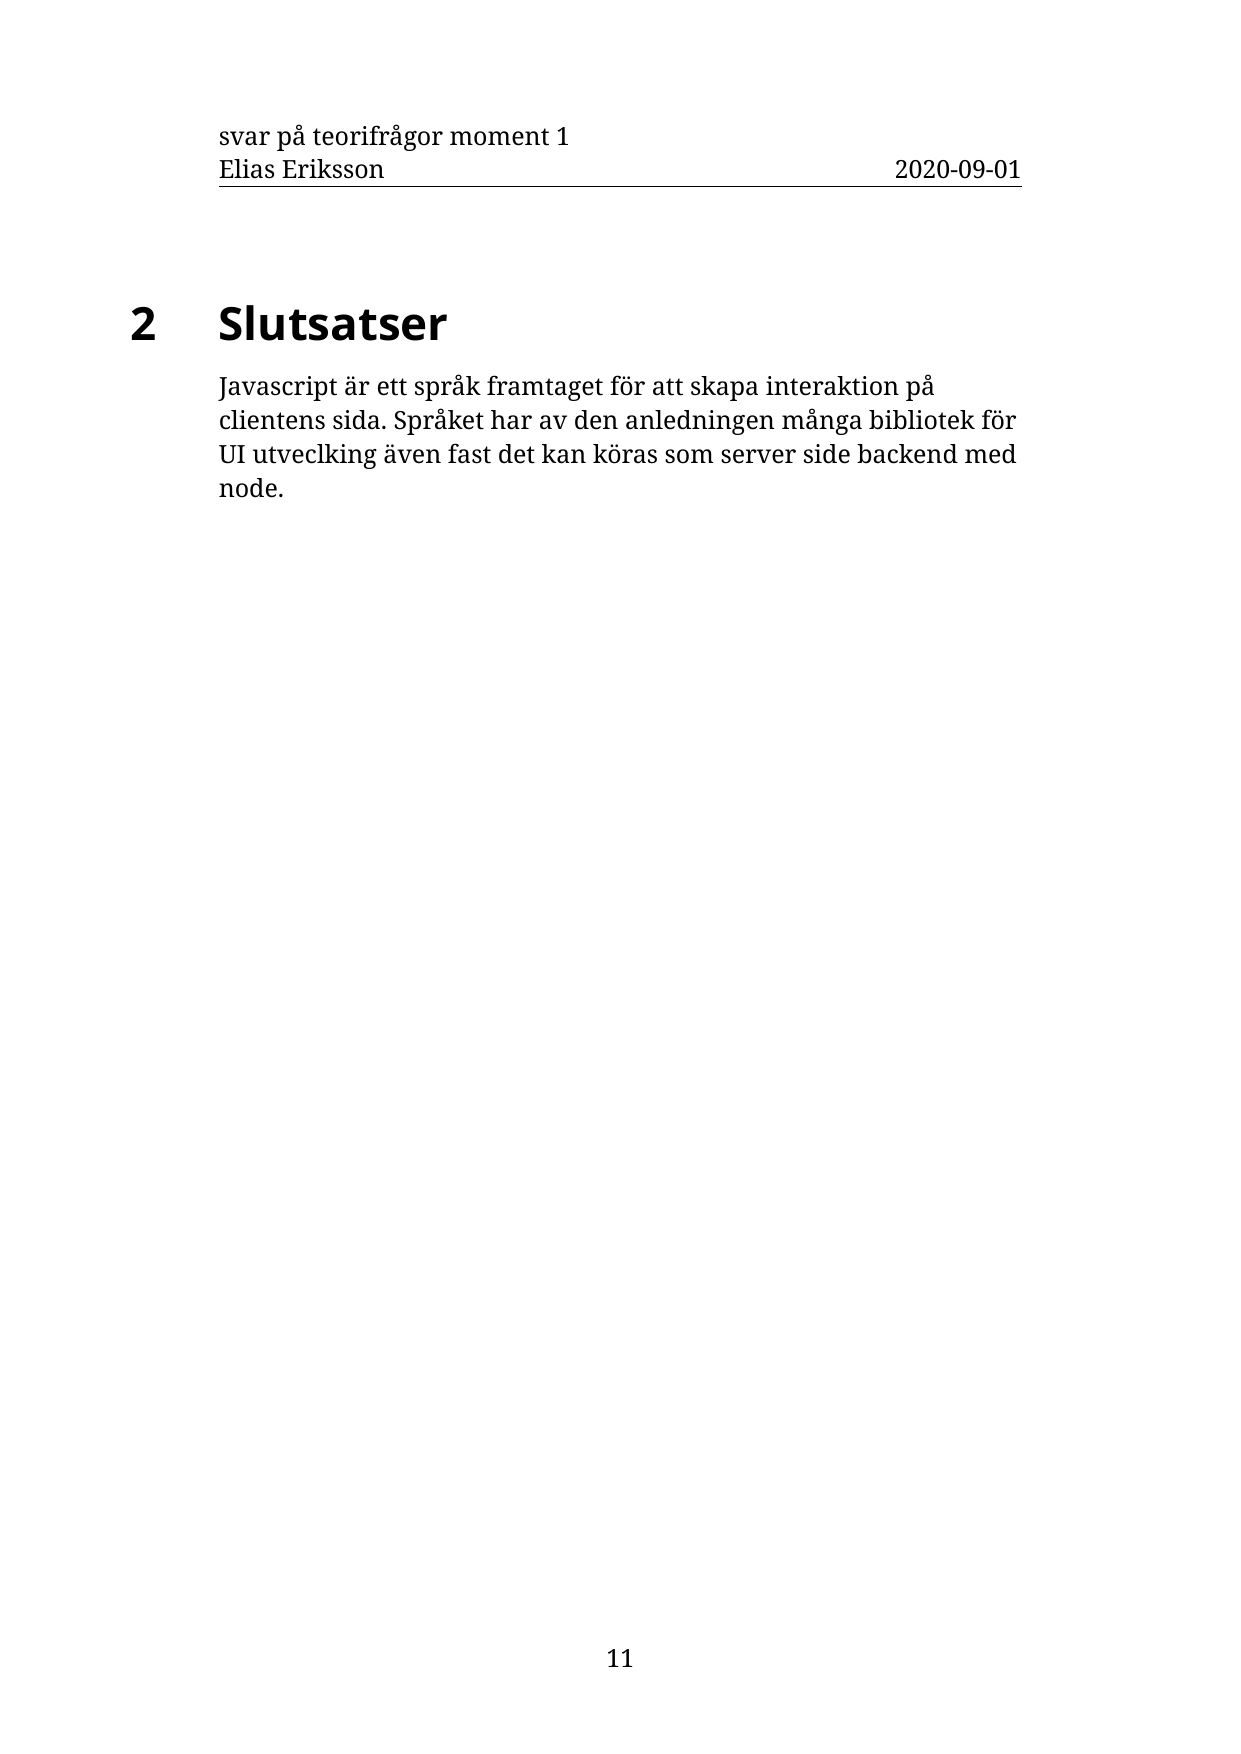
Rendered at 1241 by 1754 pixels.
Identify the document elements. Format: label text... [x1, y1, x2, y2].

text Javascript är ett språk framtaget för att skapa interaktion på clientens sida. Språket har av den anledningen många bibliotek för UI utveclking även fast det kan köras som server side backend med node. [218, 369, 1022, 505]
subtitle Slutsatser [130, 291, 1022, 353]
